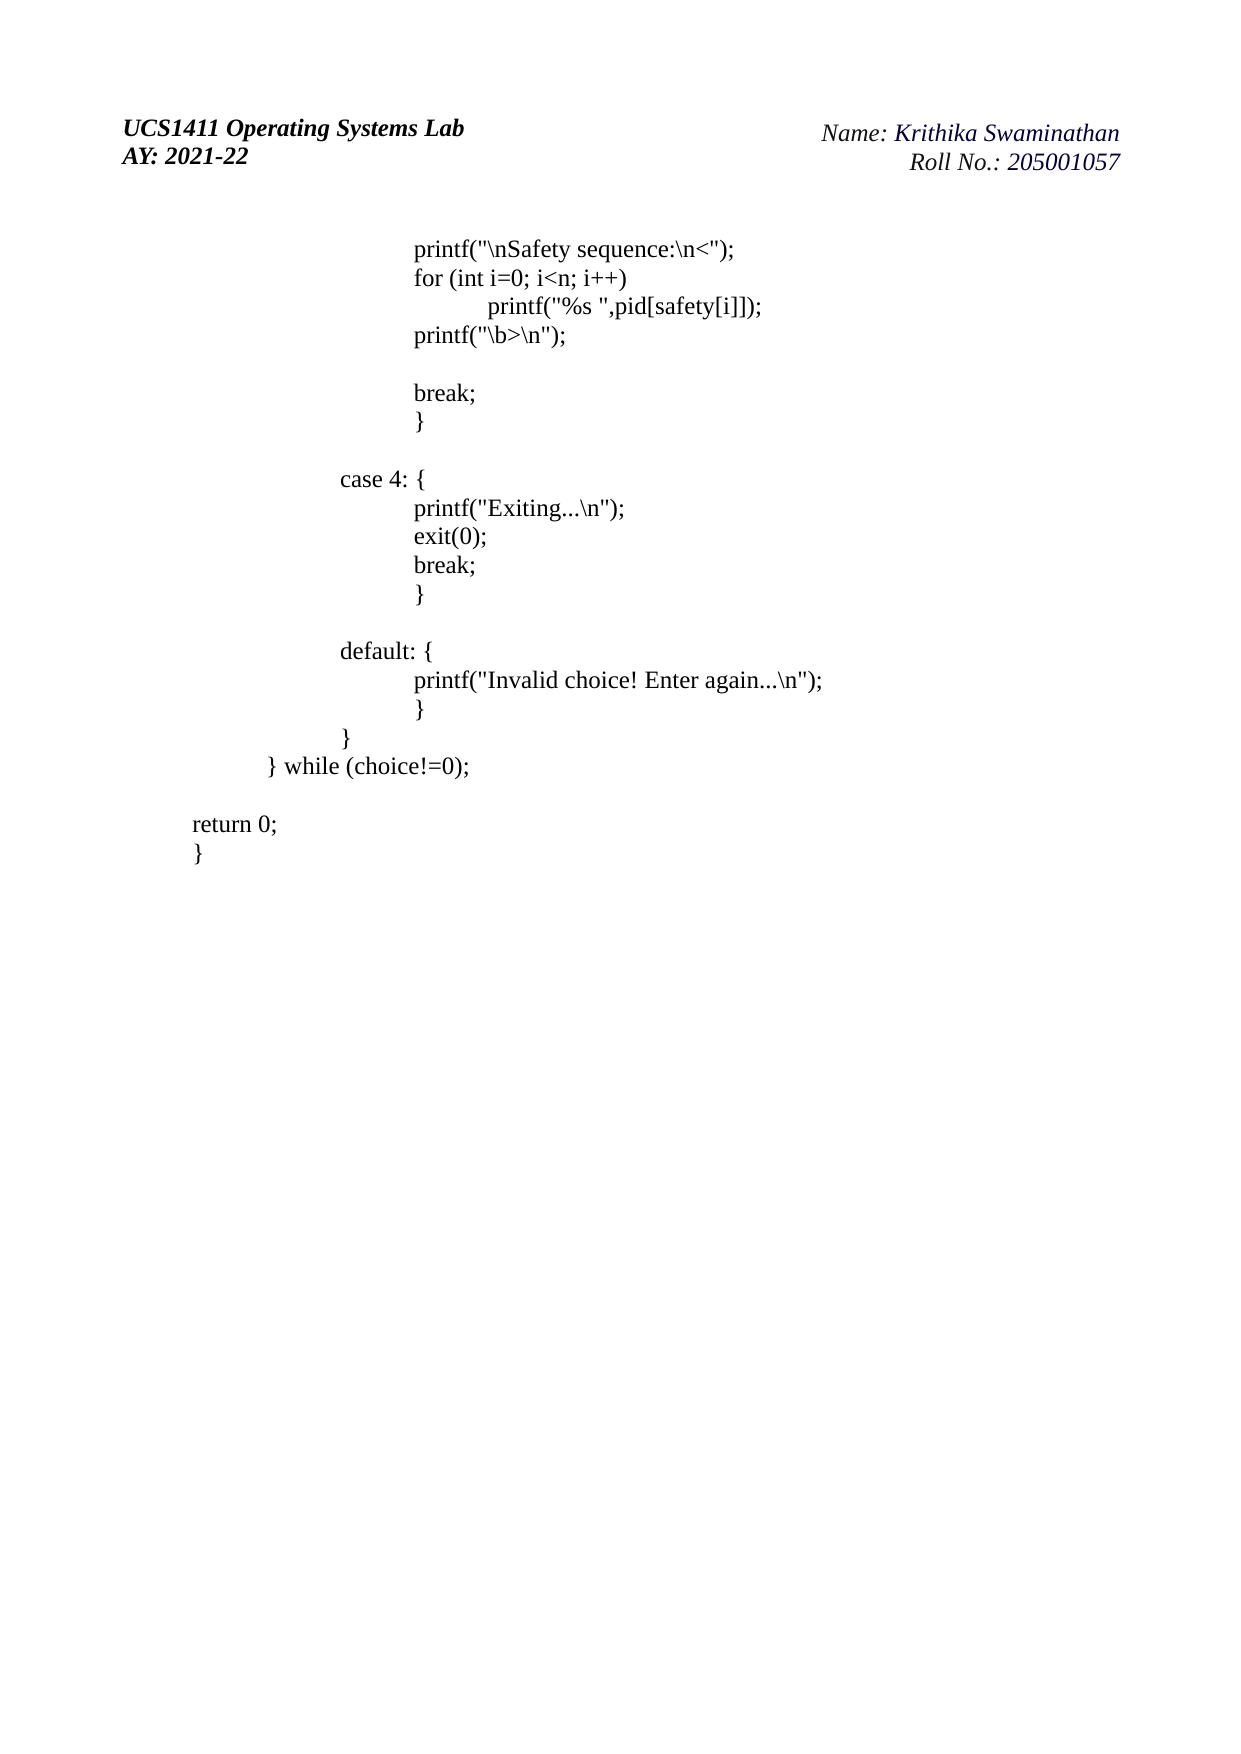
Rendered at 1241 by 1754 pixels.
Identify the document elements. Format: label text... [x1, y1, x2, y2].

text } [118, 838, 1122, 866]
text printf("%s ",pid[safety[i]]); [118, 291, 1122, 320]
text for (int i=0; i<n; i++) [118, 263, 1122, 291]
text } [118, 694, 1122, 723]
text } while (choice!=0); [118, 751, 1122, 780]
text } [118, 406, 1122, 435]
text exit(0); [118, 521, 1122, 550]
text printf("\b>\n"); [118, 320, 1122, 349]
text printf("Exiting...\n"); [118, 493, 1122, 521]
text } [118, 723, 1122, 751]
text printf("Invalid choice! Enter again...\n"); [118, 665, 1122, 694]
text case 4: { [118, 464, 1122, 493]
text return 0; [118, 809, 1122, 838]
text default: { [118, 636, 1122, 665]
text } [118, 579, 1122, 608]
text printf("\nSafety sequence:\n<"); [118, 234, 1122, 263]
text break; [118, 550, 1122, 579]
text break; [118, 378, 1122, 406]
